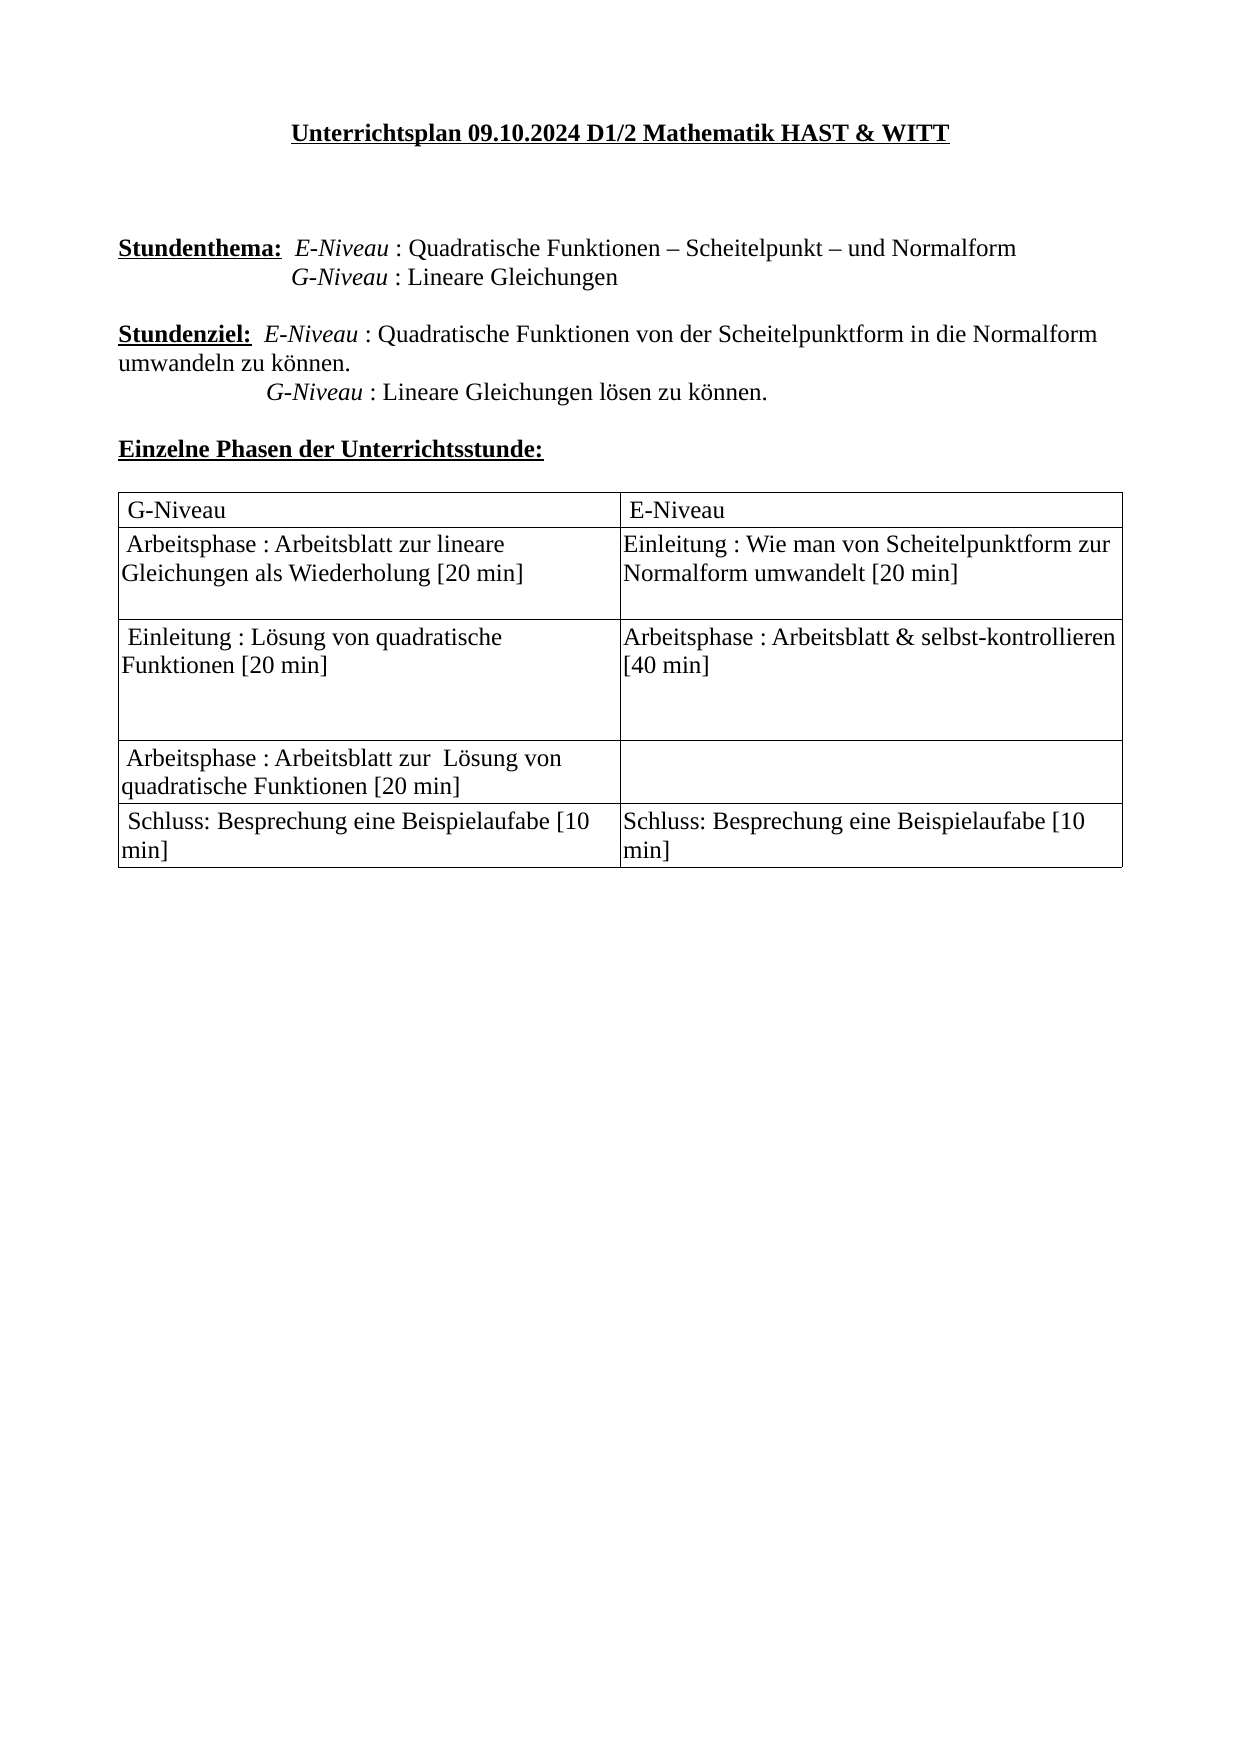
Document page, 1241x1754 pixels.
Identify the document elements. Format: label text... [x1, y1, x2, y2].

table_cell Schluss: Besprechung eine Beispielaufabe [10 min] [621, 804, 1122, 867]
table_cell Schluss: Besprechung eine Beispielaufabe [10 min] [119, 804, 620, 867]
text Unterrichtsplan 09.10.2024 D1/2 Mathematik HAST & WITT [118, 118, 1122, 147]
table_cell [621, 741, 1122, 803]
table_header E-Niveau [621, 493, 1122, 527]
text Stundenthema: E-Niveau : Quadratische Funktionen – Scheitelpunkt – und Normalform [118, 233, 1122, 262]
table_cell Arbeitsphase : Arbeitsblatt zur Lösung von quadratische Funktionen [20 min] [119, 741, 620, 803]
table_cell Arbeitsphase : Arbeitsblatt zur lineare Gleichungen als Wiederholung [20 min] [119, 528, 620, 619]
table_cell Einleitung : Lösung von quadratische Funktionen [20 min] [119, 620, 620, 740]
table_cell Arbeitsphase : Arbeitsblatt & selbst-kontrollieren [40 min] [621, 620, 1122, 740]
table_header G-Niveau [119, 493, 620, 527]
table_cell Einleitung : Wie man von Scheitelpunktform zur Normalform umwandelt [20 min] [621, 528, 1122, 619]
text G-Niveau : Lineare Gleichungen lösen zu können. [118, 377, 1122, 406]
text Stundenziel: E-Niveau : Quadratische Funktionen von der Scheitelpunktform in die Normalform umwandeln zu können. [118, 319, 1122, 377]
text Einzelne Phasen der Unterrichtsstunde: [118, 434, 1122, 463]
text G-Niveau : Lineare Gleichungen [118, 262, 1122, 291]
